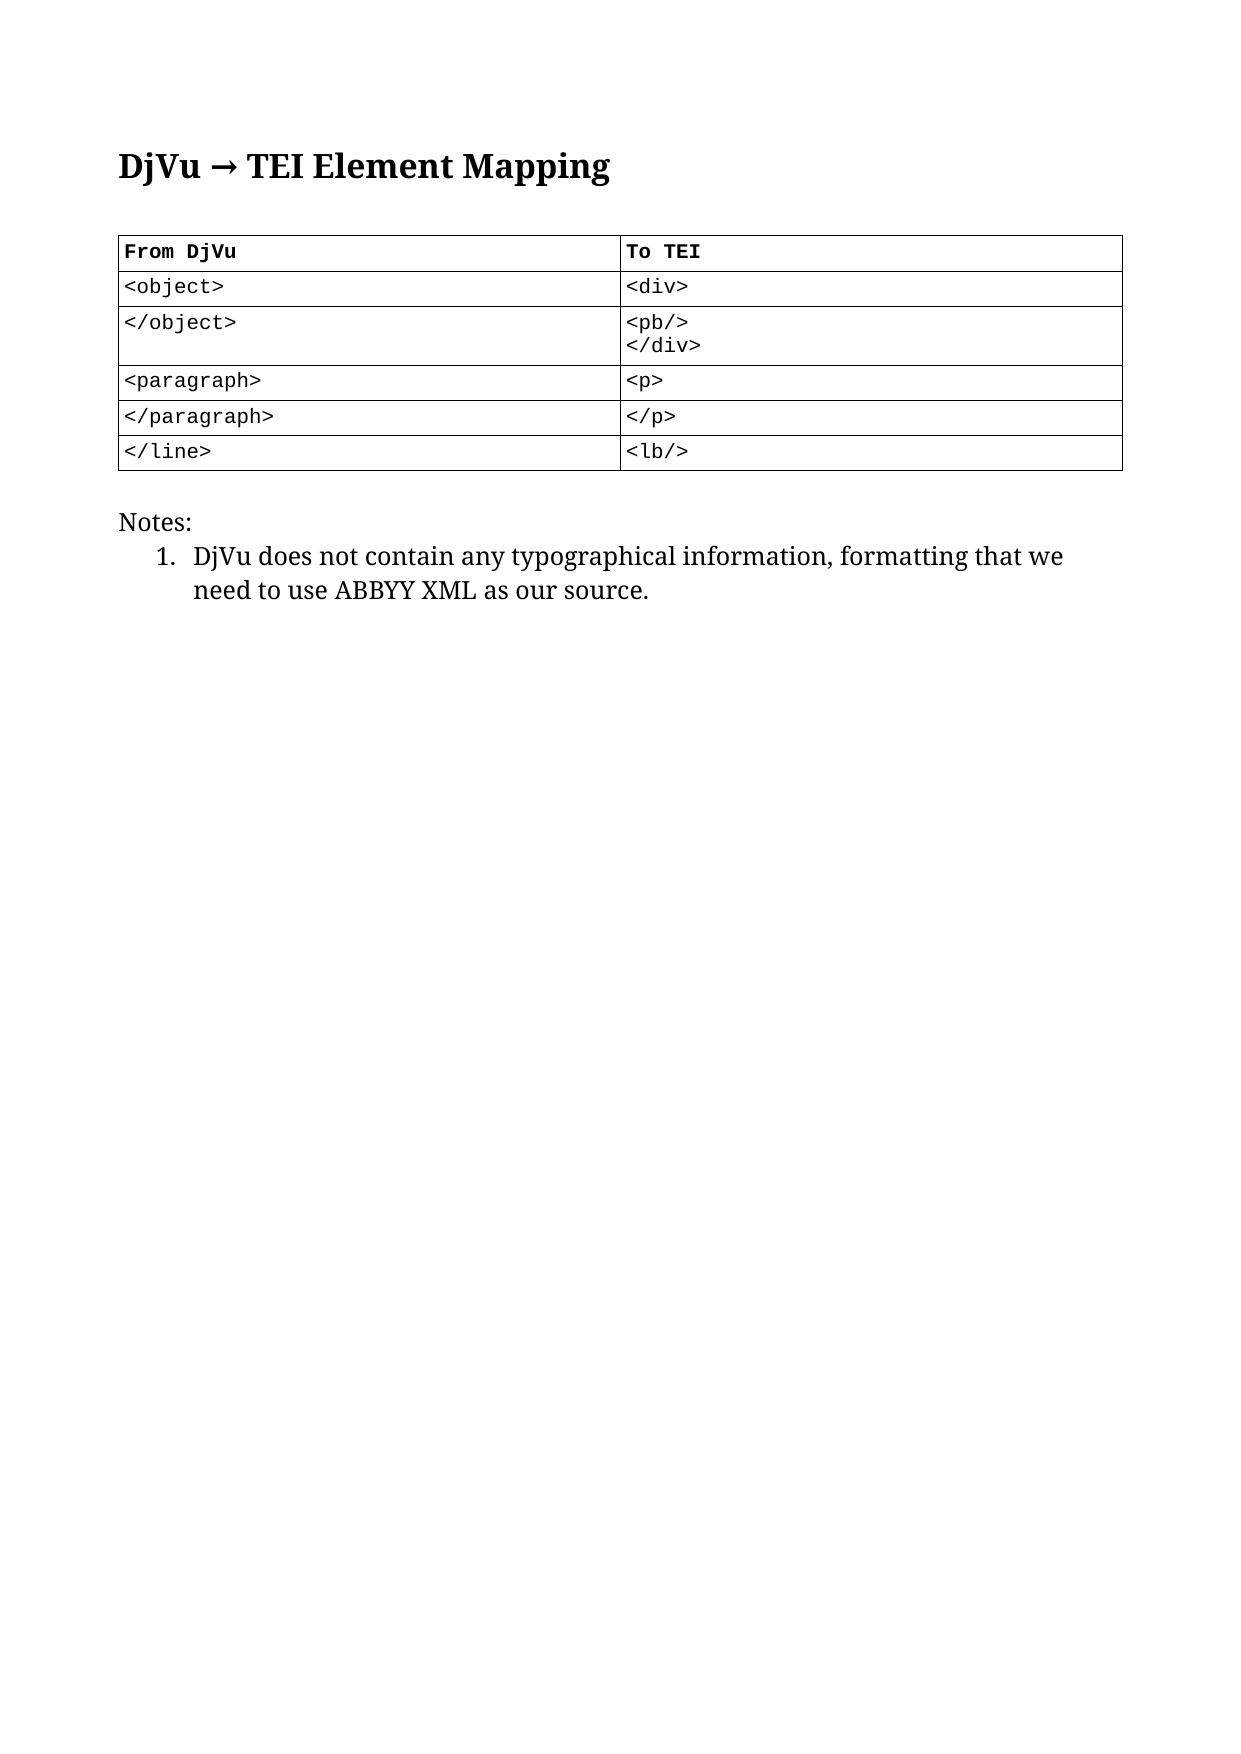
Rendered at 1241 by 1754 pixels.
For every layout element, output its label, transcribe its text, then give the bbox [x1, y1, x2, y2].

subtitle DjVu → TEI Element Mapping [118, 143, 1122, 189]
table_cell <object> [119, 272, 620, 306]
table_cell <paragraph> [119, 366, 620, 400]
table_cell <pb/> </div> [621, 307, 1122, 365]
table_cell </p> [621, 401, 1122, 435]
table_header To TEI [621, 236, 1122, 271]
table_cell <p> [621, 366, 1122, 400]
table_cell </line> [119, 436, 620, 470]
table_cell </paragraph> [119, 401, 620, 435]
table_cell <div> [621, 272, 1122, 306]
text Notes: [118, 504, 1122, 538]
table_header From DjVu [119, 236, 620, 271]
table_cell </object> [119, 307, 620, 365]
table_cell <lb/> [621, 436, 1122, 470]
list DjVu does not contain any typographical information, formatting that we need to use ABBYY XML as our source. [156, 538, 1122, 607]
